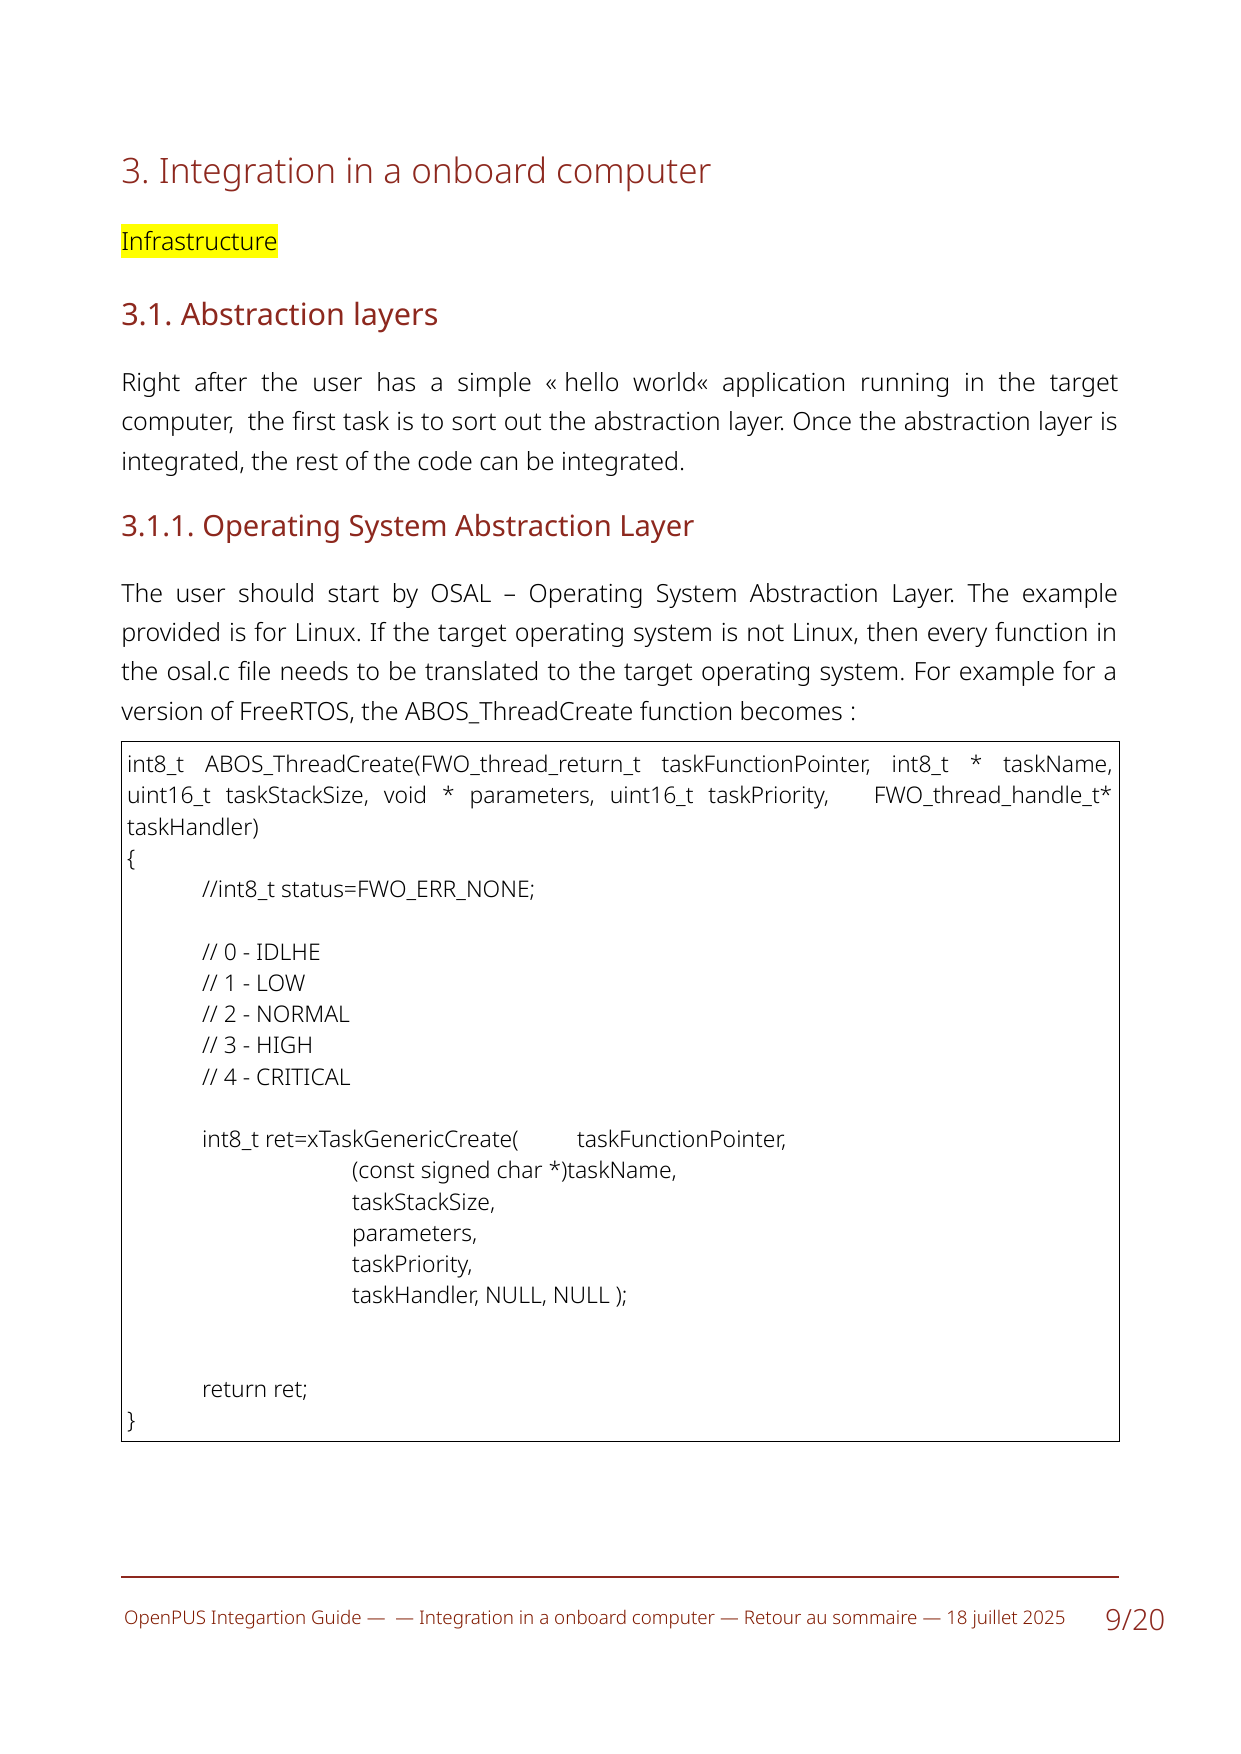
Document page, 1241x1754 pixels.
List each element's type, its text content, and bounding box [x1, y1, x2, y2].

text Right after the user has a simple « hello world« application running in the target computer, the first task is to sort out the abstraction layer. Once the abstraction layer is integrated, the rest of the code can be integrated. [121, 365, 1119, 477]
text Infrastructure [121, 224, 1119, 258]
subtitle Abstraction layers [121, 293, 1119, 334]
table_header int8_t ABOS_ThreadCreate(FWO_thread_return_t taskFunctionPointer, int8_t * taskName, uint16_t taskStackSize, void * parameters, uint16_t taskPriority, FWO_thread_handle_t* taskHandler) { //int8_t status=FWO_ERR_NONE; // 0 - IDLHE // 1 - LOW // 2 - NORMAL // 3 - HIGH // 4 - CRITICAL int8_t ret=xTaskGenericCreate( taskFunctionPointer, (const signed char *)taskName, taskStackSize, parameters, taskPriority, taskHandler, NULL, NULL ); return ret; } [122, 742, 1119, 1441]
subtitle Operating System Abstraction Layer [121, 506, 1119, 545]
subtitle Integration in a onboard computer [121, 146, 1119, 194]
text The user should start by OSAL – Operating System Abstraction Layer. The example provided is for Linux. If the target operating system is not Linux, then every function in the osal.c file needs to be translated to the target operating system. For example for a version of FreeRTOS, the ABOS_ThreadCreate function becomes : [121, 576, 1119, 727]
